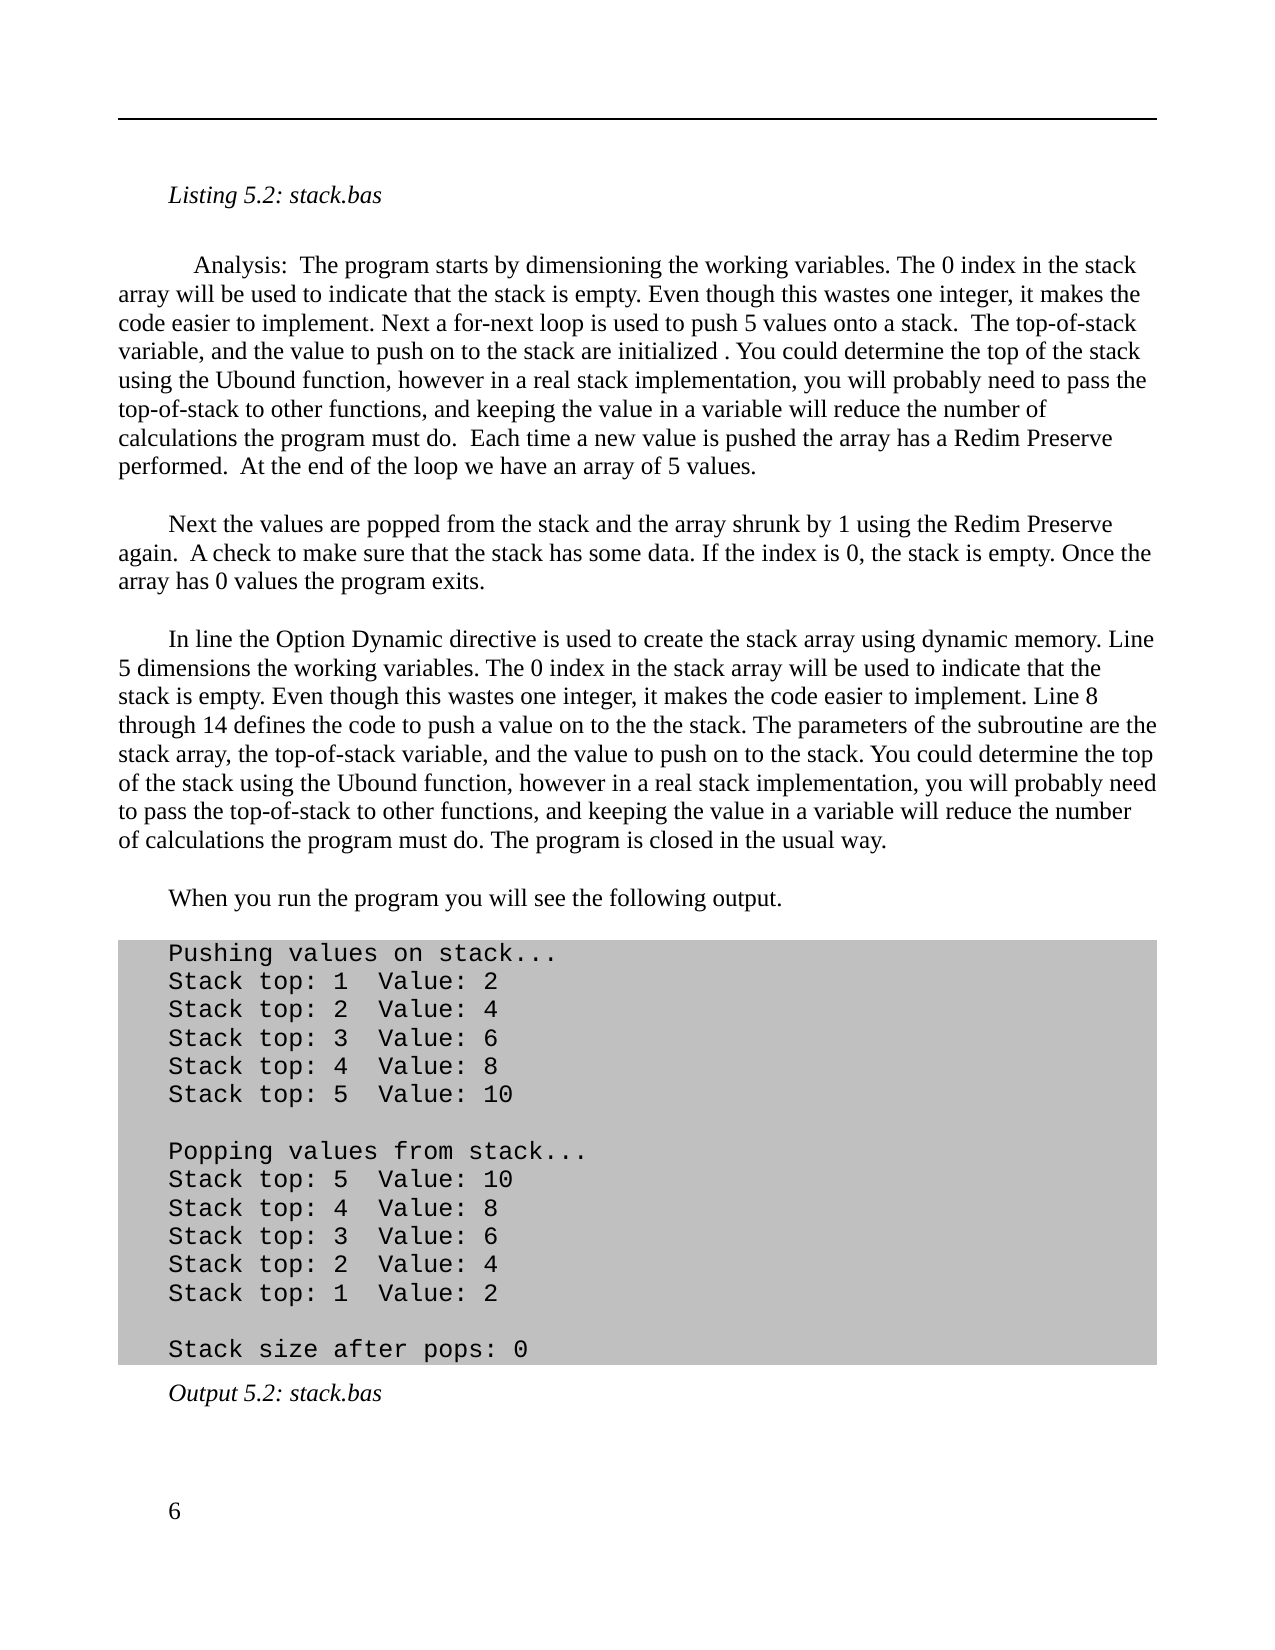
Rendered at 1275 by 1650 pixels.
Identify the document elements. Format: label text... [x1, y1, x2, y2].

text Stack top: 3 Value: 6 [118, 1025, 1157, 1053]
text When you run the program you will see the following output. [118, 883, 1157, 911]
text Stack top: 2 Value: 4 [118, 1252, 1157, 1280]
text Stack top: 1 Value: 2 [118, 968, 1157, 997]
text In line the Option Dynamic directive is used to create the stack array using dynamic memory. Line 5 dimensions the working variables. The 0 index in the stack array will be used to indicate that the stack is empty. Even though this wastes one integer, it makes the code easier to implement. Line 8 through 14 defines the code to push a value on to the the stack. The parameters of the subroutine are the stack array, the top-of-stack variable, and the value to push on to the stack. You could determine the top of the stack using the Ubound function, however in a real stack implementation, you will probably need to pass the top-of-stack to other functions, and keeping the value in a variable will reduce the number of calculations the program must do. The program is closed in the usual way. [118, 624, 1157, 854]
text Stack top: 5 Value: 10 [118, 1167, 1157, 1195]
text Next the values are popped from the stack and the array shrunk by 1 using the Redim Preserve again. A check to make sure that the stack has some data. If the index is 0, the stack is empty. Once the array has 0 values the program exits. [118, 509, 1157, 595]
text Stack top: 2 Value: 4 [118, 997, 1157, 1025]
text Stack top: 4 Value: 8 [118, 1195, 1157, 1223]
text Listing 5.2: stack.bas [118, 180, 1157, 209]
text Pushing values on stack... [118, 940, 1157, 968]
text Stack size after pops: 0 [118, 1337, 1157, 1365]
text Stack top: 1 Value: 2 [118, 1280, 1157, 1308]
text Stack top: 3 Value: 6 [118, 1223, 1157, 1252]
text Stack top: 5 Value: 10 [118, 1082, 1157, 1110]
text Output 5.2: stack.bas [118, 1378, 1157, 1406]
text Popping values from stack... [118, 1138, 1157, 1167]
text Analysis: The program starts by dimensioning the working variables. The 0 index in the stack array will be used to indicate that the stack is empty. Even though this wastes one integer, it makes the code easier to implement. Next a for-next loop is used to push 5 values onto a stack. The top-of-stack variable, and the value to push on to the stack are initialized . You could determine the top of the stack using the Ubound function, however in a real stack implementation, you will probably need to pass the top-of-stack to other functions, and keeping the value in a variable will reduce the number of calculations the program must do. Each time a new value is pushed the array has a Redim Preserve performed. At the end of the loop we have an array of 5 values. [118, 250, 1157, 480]
text Stack top: 4 Value: 8 [118, 1053, 1157, 1082]
